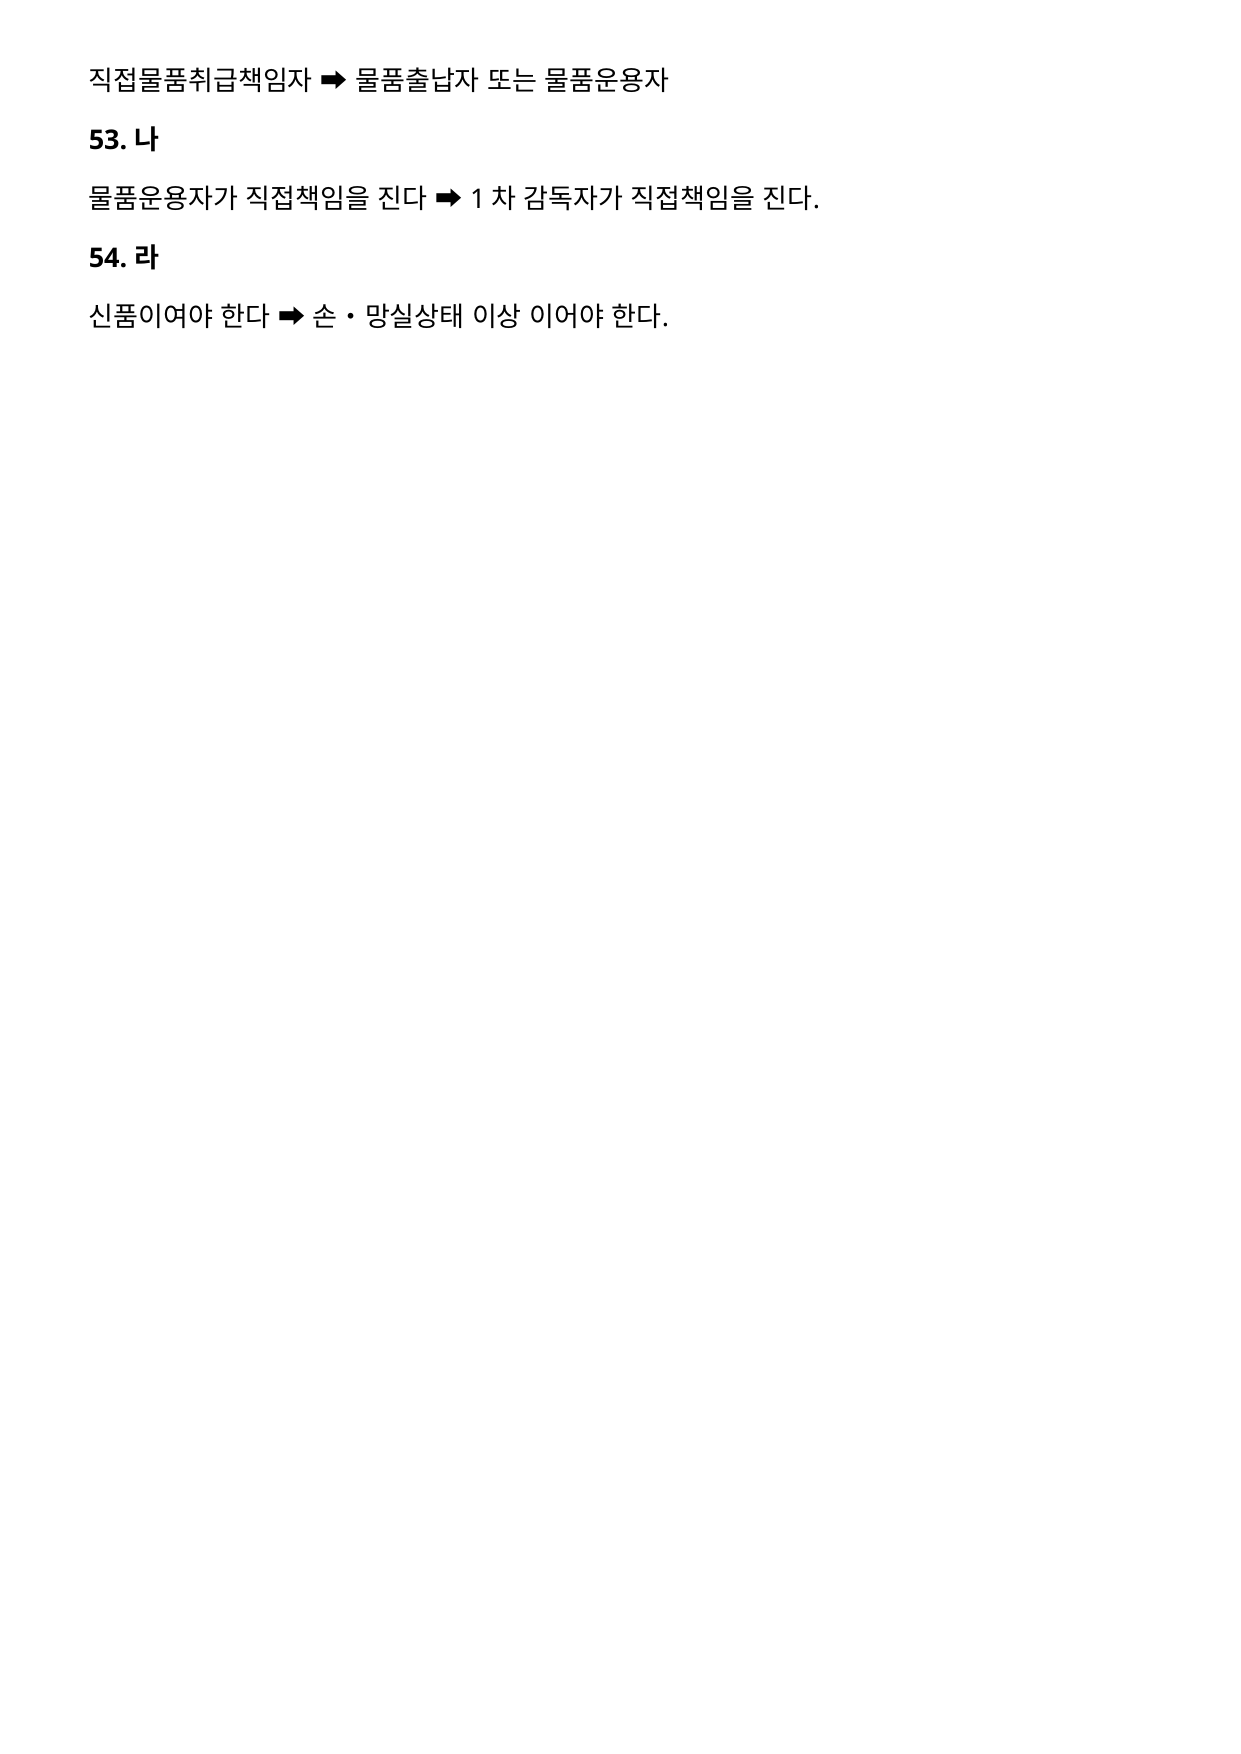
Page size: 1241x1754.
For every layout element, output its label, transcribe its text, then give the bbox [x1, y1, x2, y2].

text 54. 라 [88, 236, 1152, 275]
text 신품이여야 한다 ➡ 손・망실상태 이상 이어야 한다. [88, 295, 1152, 334]
text 53. 나 [88, 118, 1152, 157]
text 직접물품취급책임자 ➡ 물품출납자 또는 물품운용자 [88, 59, 1152, 98]
text 물품운용자가 직접책임을 진다 ➡ 1차 감독자가 직접책임을 진다. [88, 177, 1152, 216]
